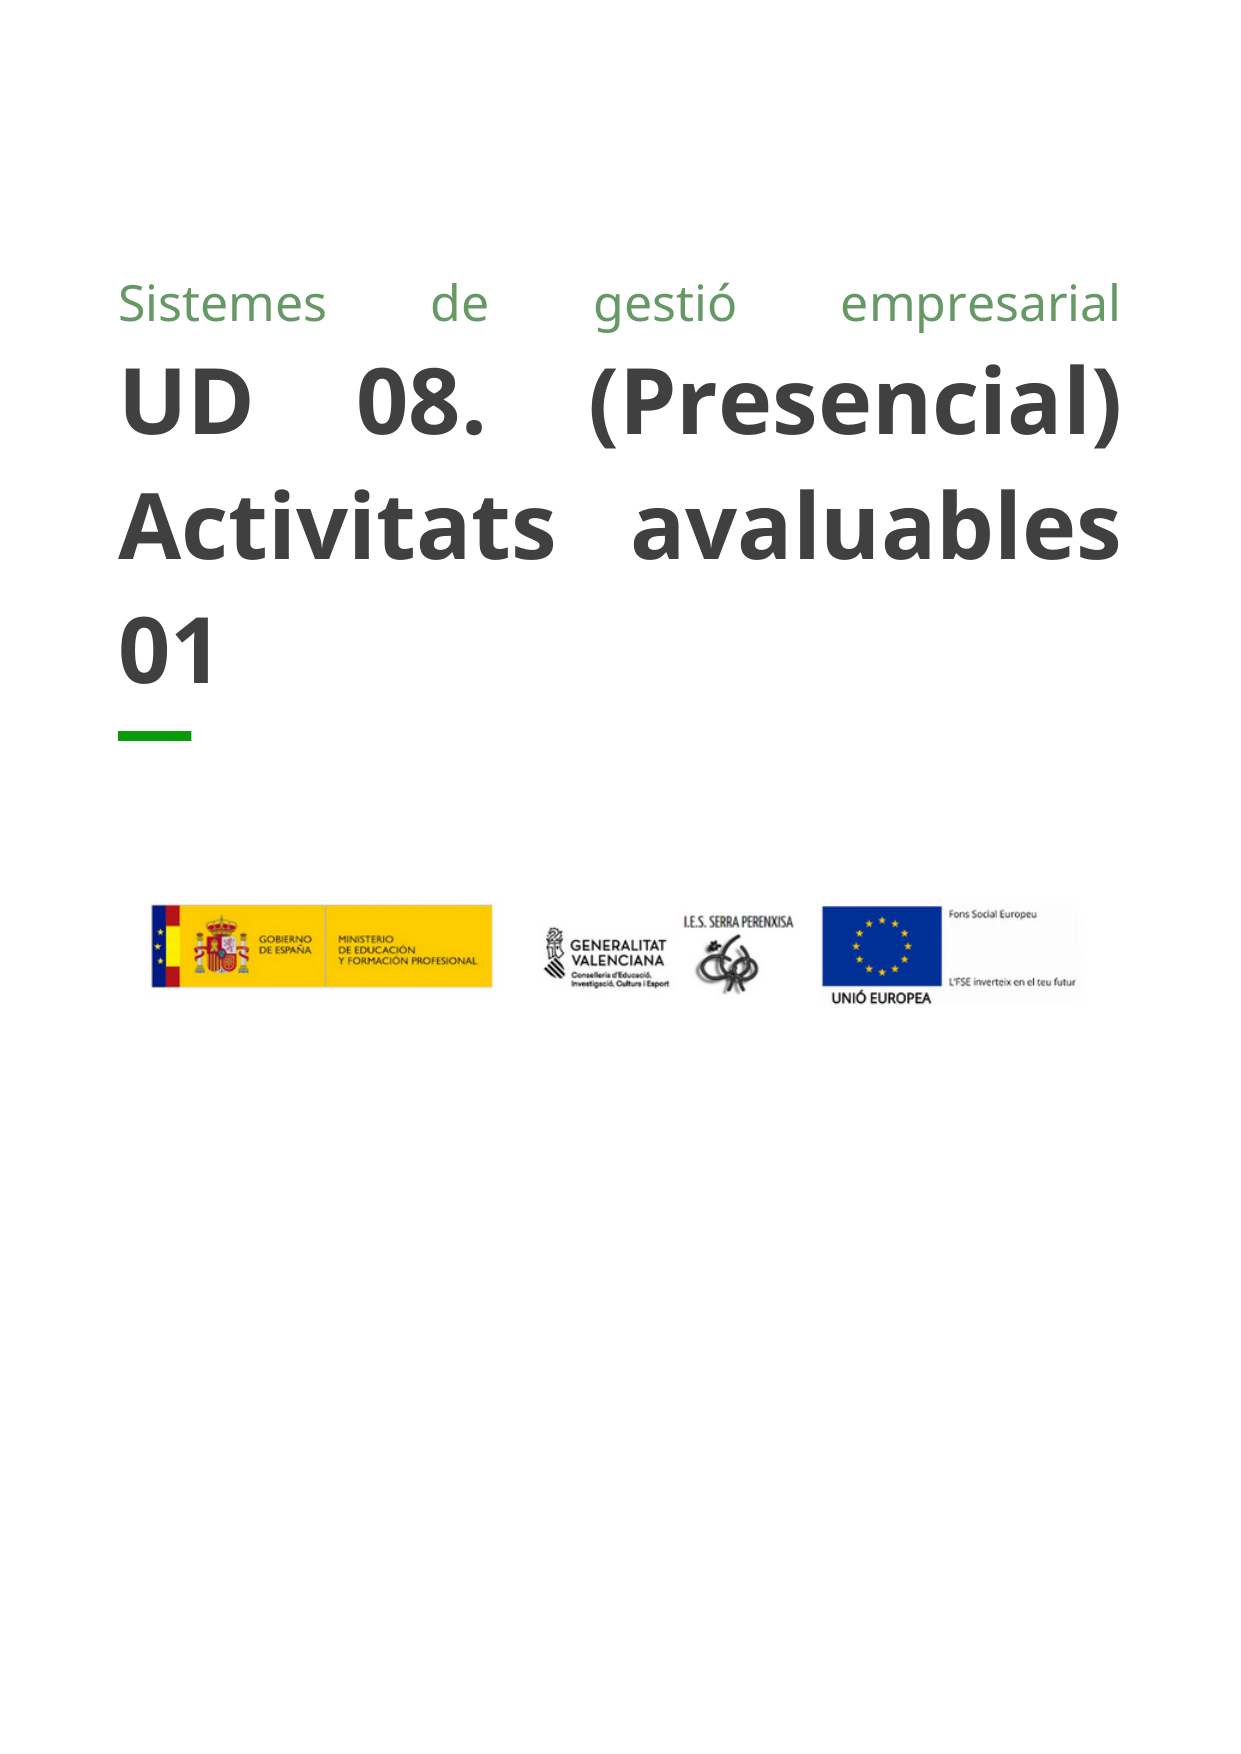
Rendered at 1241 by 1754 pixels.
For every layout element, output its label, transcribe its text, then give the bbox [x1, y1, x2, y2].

picture [118, 885, 1123, 1005]
title Sistemes de gestió empresarial UD 08. (Presencial) Activitats avaluables 01 [118, 268, 1122, 711]
picture [118, 731, 192, 741]
